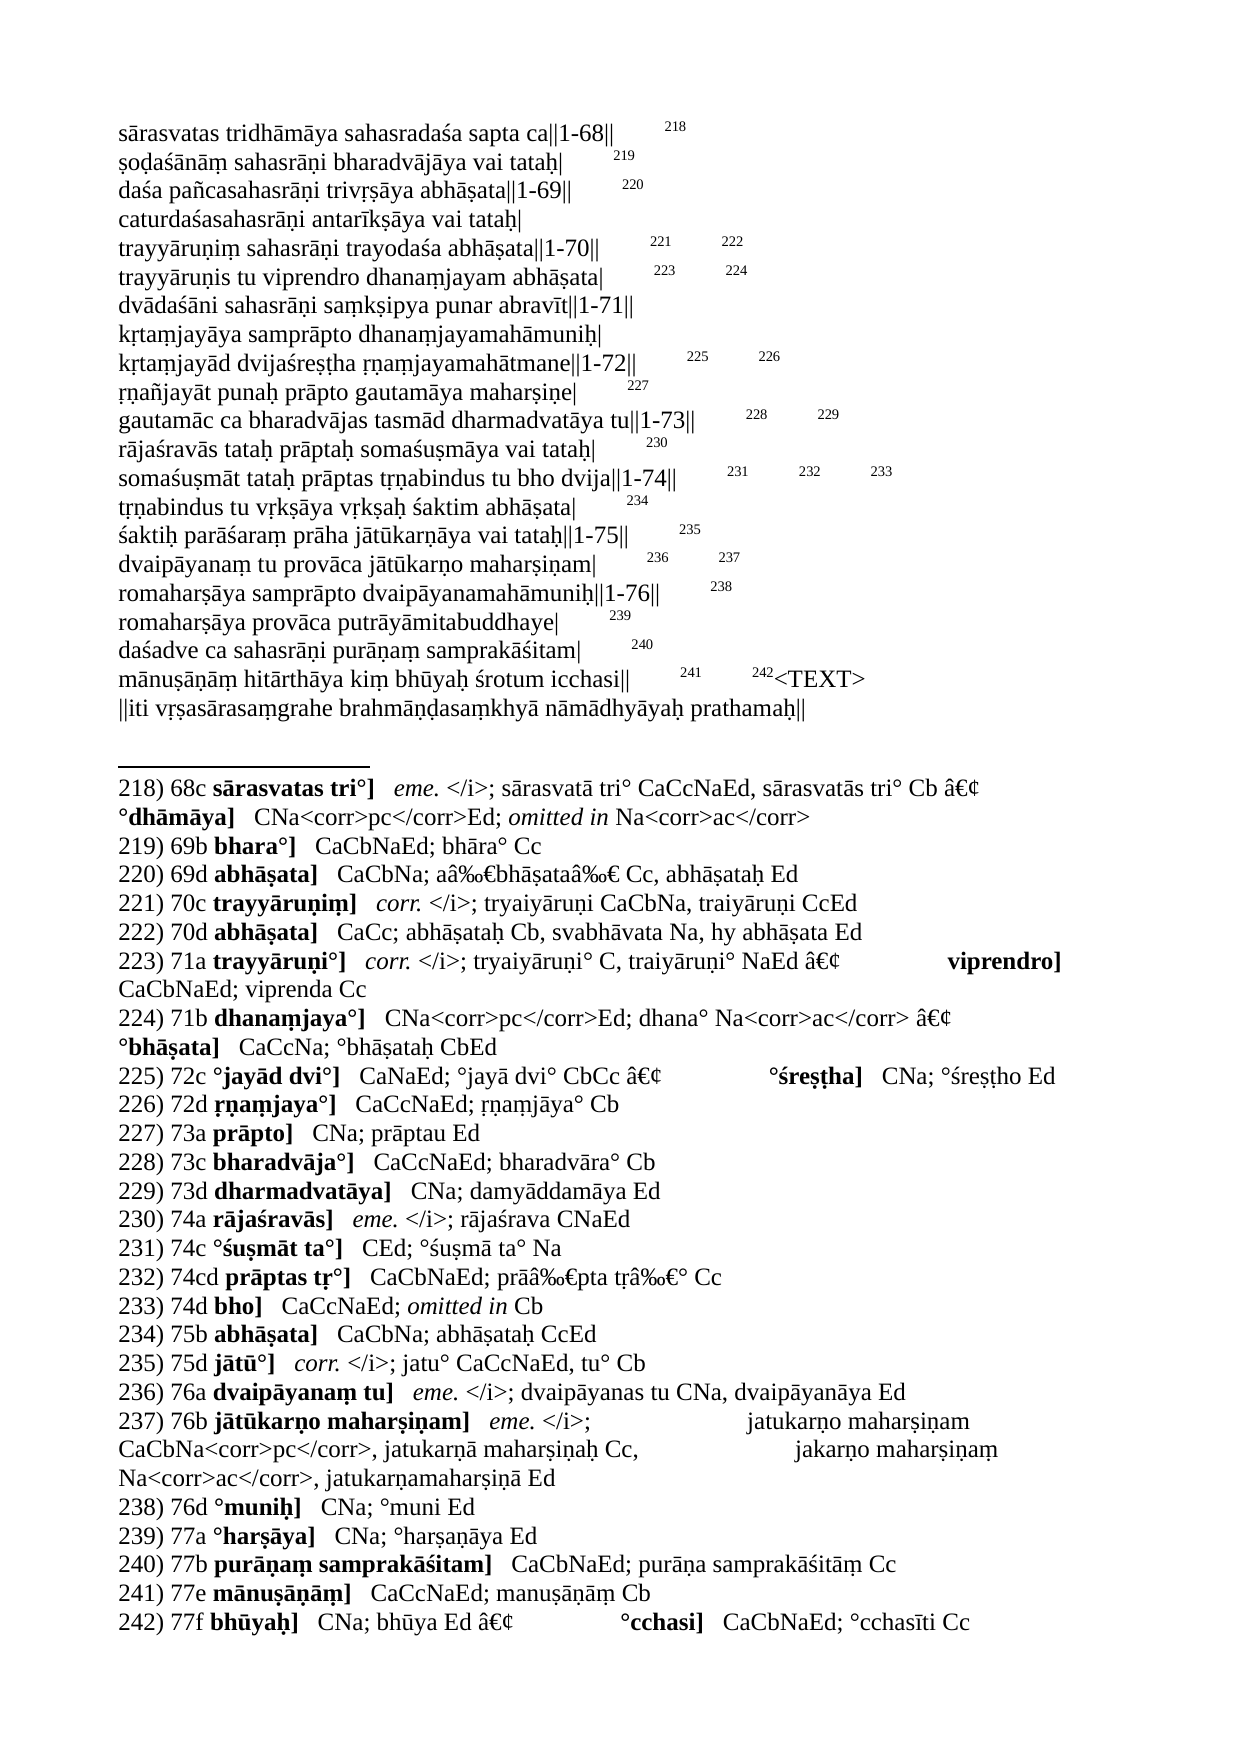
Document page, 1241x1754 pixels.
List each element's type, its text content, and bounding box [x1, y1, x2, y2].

text ) 76a dvaipāyanaṃ tu] eme. </i>; dvaipāyanas tu CNa, dvaipāyanāya Ed [118, 1377, 1122, 1406]
text caturdaśasahasrāṇi antarīkṣāya vai tataḥ| [118, 204, 1122, 233]
text ) 73a prāpto] CNa; prāptau Ed [118, 1118, 1122, 1147]
text kṛtaṃjayāya samprāpto dhanaṃjayamahāmuniḥ| [118, 319, 1122, 348]
text tṛṇabindus tu vṛkṣāya vṛkṣaḥ śaktim abhāṣata| [118, 492, 1122, 521]
text ) 70c trayyāruṇiṃ] corr. </i>; tryaiyāruṇi CaCbNa, traiyāruṇi CcEd [118, 888, 1122, 917]
text ) 77a °harṣāya] CNa; °harṣaṇāya Ed [118, 1521, 1122, 1549]
text ) 76d °muniḥ] CNa; °muni Ed [118, 1492, 1122, 1521]
text trayyāruṇis tu viprendro dhanaṃjayam abhāṣata| [118, 262, 1122, 291]
text śaktiḥ parāśaraṃ prāha jātūkarṇāya vai tataḥ||1-75|| [118, 521, 1122, 549]
text mānuṣāṇāṃ hitārthāya kiṃ bhūyaḥ śrotum icchasi|| <TEXT> [118, 664, 1122, 693]
text ) 74cd prāptas tṛ°] CaCbNaEd; prāâ‰€pta tṛâ‰€° Cc [118, 1262, 1122, 1291]
text ) 74a rājaśravās] eme. </i>; rājaśrava CNaEd [118, 1204, 1122, 1233]
text ) 72d ṛṇaṃjaya°] CaCcNaEd; ṛṇaṃjāya° Cb [118, 1089, 1122, 1118]
text ) 74c °śuṣmāt ta°] CEd; °śuṣmā ta° Na [118, 1233, 1122, 1262]
text ) 77f bhūyaḥ] CNa; bhūya Ed â€¢ °cchasi] CaCbNaEd; °cchasīti Cc [118, 1607, 1122, 1636]
text ) 70d abhāṣata] CaCc; abhāṣataḥ Cb, svabhāvata Na, hy abhāṣata Ed [118, 917, 1122, 946]
text ) 68c sārasvatas tri°] eme. </i>; sārasvatā tri° CaCcNaEd, sārasvatās tri° Cb â€¢ °dhāmāya] CNa<corr>pc</corr>Ed; omitted in Na<corr>ac</corr> [118, 773, 1122, 831]
text ||iti vṛṣasārasaṃgrahe brahmāṇḍasaṃkhyā nāmādhyāyaḥ prathamaḥ|| [118, 693, 1122, 722]
text ) 73d dharmadvatāya] CNa; damyāddamāya Ed [118, 1176, 1122, 1204]
text ) 71b dhanaṃjaya°] CNa<corr>pc</corr>Ed; dhana° Na<corr>ac</corr> â€¢ °bhāṣata] CaCcNa; °bhāṣataḥ CbEd [118, 1003, 1122, 1061]
text ) 74d bho] CaCcNaEd; omitted in Cb [118, 1291, 1122, 1319]
text trayyāruṇiṃ sahasrāṇi trayodaśa abhāṣata||1-70|| [118, 233, 1122, 262]
text sārasvatas tridhāmāya sahasradaśa sapta ca||1-68|| [118, 118, 1122, 147]
text ) 72c °jayād dvi°] CaNaEd; °jayā dvi° CbCc â€¢ °śreṣṭha] CNa; °śreṣṭho Ed [118, 1061, 1122, 1089]
text daśa pañcasahasrāṇi trivṛṣāya abhāṣata||1-69|| [118, 176, 1122, 204]
text gautamāc ca bharadvājas tasmād dharmadvatāya tu||1-73|| [118, 406, 1122, 434]
text ṛṇañjayāt punaḥ prāpto gautamāya maharṣiṇe| [118, 377, 1122, 406]
text ) 73c bharadvāja°] CaCcNaEd; bharadvāra° Cb [118, 1147, 1122, 1176]
text somaśuṣmāt tataḥ prāptas tṛṇabindus tu bho dvija||1-74|| [118, 463, 1122, 492]
text daśadve ca sahasrāṇi purāṇaṃ samprakāśitam| [118, 636, 1122, 664]
text ) 76b jātūkarṇo maharṣiṇam] eme. </i>; jatukarṇo maharṣiṇam CaCbNa<corr>pc</corr>, jatukarṇā maharṣiṇaḥ Cc, jakarṇo maharṣiṇaṃ Na<corr>ac</corr>, jatukarṇamaharṣiṇā Ed [118, 1406, 1122, 1492]
text dvaipāyanaṃ tu provāca jātūkarṇo maharṣiṇam| [118, 549, 1122, 578]
text ) 75b abhāṣata] CaCbNa; abhāṣataḥ CcEd [118, 1319, 1122, 1348]
text ṣoḍaśānāṃ sahasrāṇi bharadvājāya vai tataḥ| [118, 147, 1122, 176]
text kṛtaṃjayād dvijaśreṣṭha ṛṇaṃjayamahātmane||1-72|| [118, 348, 1122, 377]
text dvādaśāni sahasrāṇi saṃkṣipya punar abravīt||1-71|| [118, 291, 1122, 319]
text ) 77b purāṇaṃ samprakāśitam] CaCbNaEd; purāṇa samprakāśitāṃ Cc [118, 1549, 1122, 1578]
text ) 77e mānuṣāṇāṃ] CaCcNaEd; manuṣāṇāṃ Cb [118, 1578, 1122, 1607]
text ) 75d jātū°] corr. </i>; jatu° CaCcNaEd, tu° Cb [118, 1348, 1122, 1377]
text rājaśravās tataḥ prāptaḥ somaśuṣmāya vai tataḥ| [118, 434, 1122, 463]
text romaharṣāya samprāpto dvaipāyanamahāmuniḥ||1-76|| [118, 578, 1122, 607]
text ) 69d abhāṣata] CaCbNa; aâ‰€bhāṣataâ‰€ Cc, abhāṣataḥ Ed [118, 859, 1122, 888]
text ) 71a trayyāruṇi°] corr. </i>; tryaiyāruṇi° C, traiyāruṇi° NaEd â€¢ viprendro] CaCbNaEd; viprenda Cc [118, 946, 1122, 1003]
text romaharṣāya provāca putrāyāmitabuddhaye| [118, 607, 1122, 636]
text ) 69b bhara°] CaCbNaEd; bhāra° Cc [118, 831, 1122, 859]
